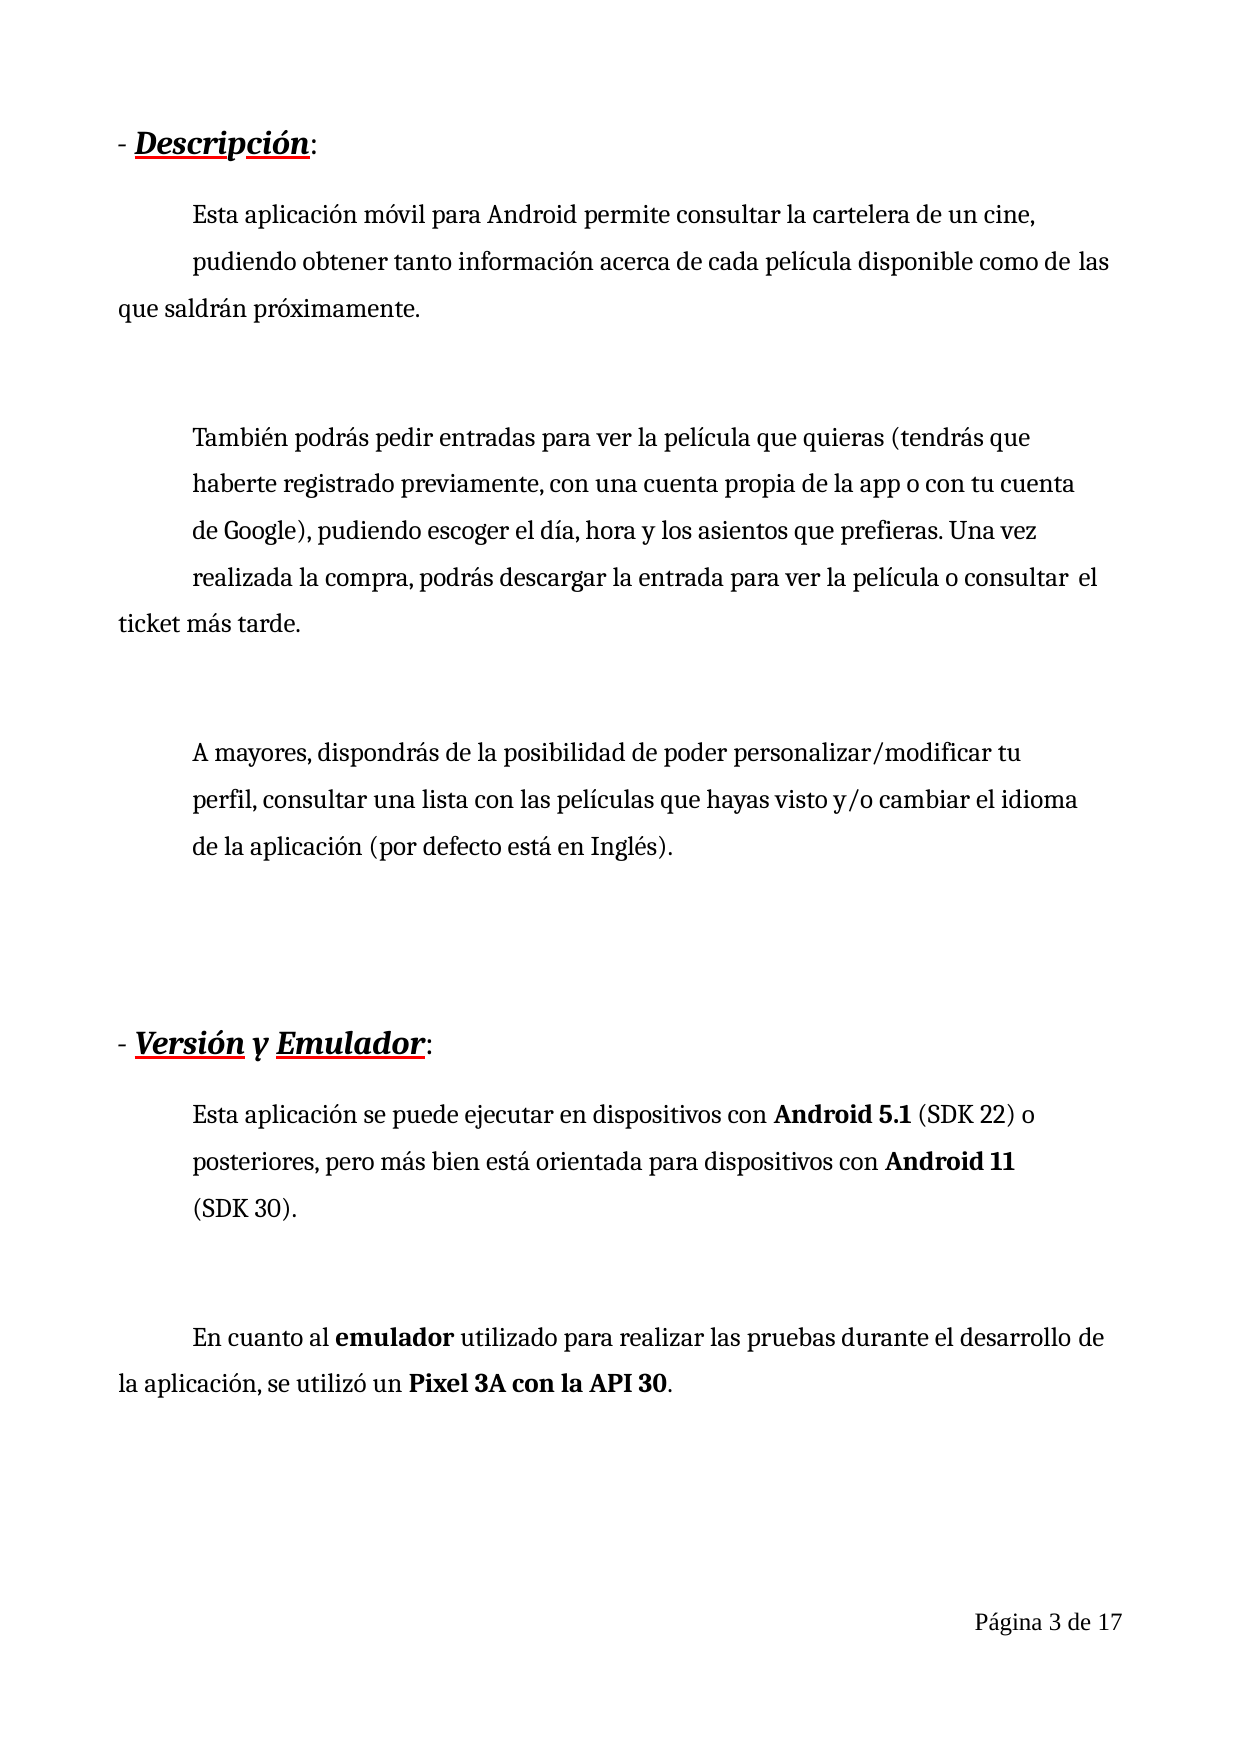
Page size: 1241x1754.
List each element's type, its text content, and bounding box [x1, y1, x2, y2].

subtitle - Descripción: [117, 124, 1122, 162]
text En cuanto al emulador utilizado para realizar las pruebas durante el desarrollo de la aplicación, se utilizó un Pixel 3A con la API 30. [117, 1322, 1122, 1399]
text A mayores, dispondrás de la posibilidad de poder personalizar/modificar tu perfil, consultar una lista con las películas que hayas visto y/o cambiar el idioma de la aplicación (por defecto está en Inglés). [117, 737, 1122, 862]
subtitle - Versión y Emulador: [117, 1024, 1122, 1062]
text Esta aplicación móvil para Android permite consultar la cartelera de un cine, pudiendo obtener tanto información acerca de cada película disponible como de las que saldrán próximamente. [117, 199, 1122, 324]
text También podrás pedir entradas para ver la película que quieras (tendrás que haberte registrado previamente, con una cuenta propia de la app o con tu cuenta de Google), pudiendo escoger el día, hora y los asientos que prefieras. Una vez realizada la compra, podrás descargar la entrada para ver la película o consultar el ticket más tarde. [117, 422, 1122, 639]
text Esta aplicación se puede ejecutar en dispositivos con Android 5.1 (SDK 22) o posteriores, pero más bien está orientada para dispositivos con Android 11 (SDK 30). [117, 1099, 1122, 1224]
